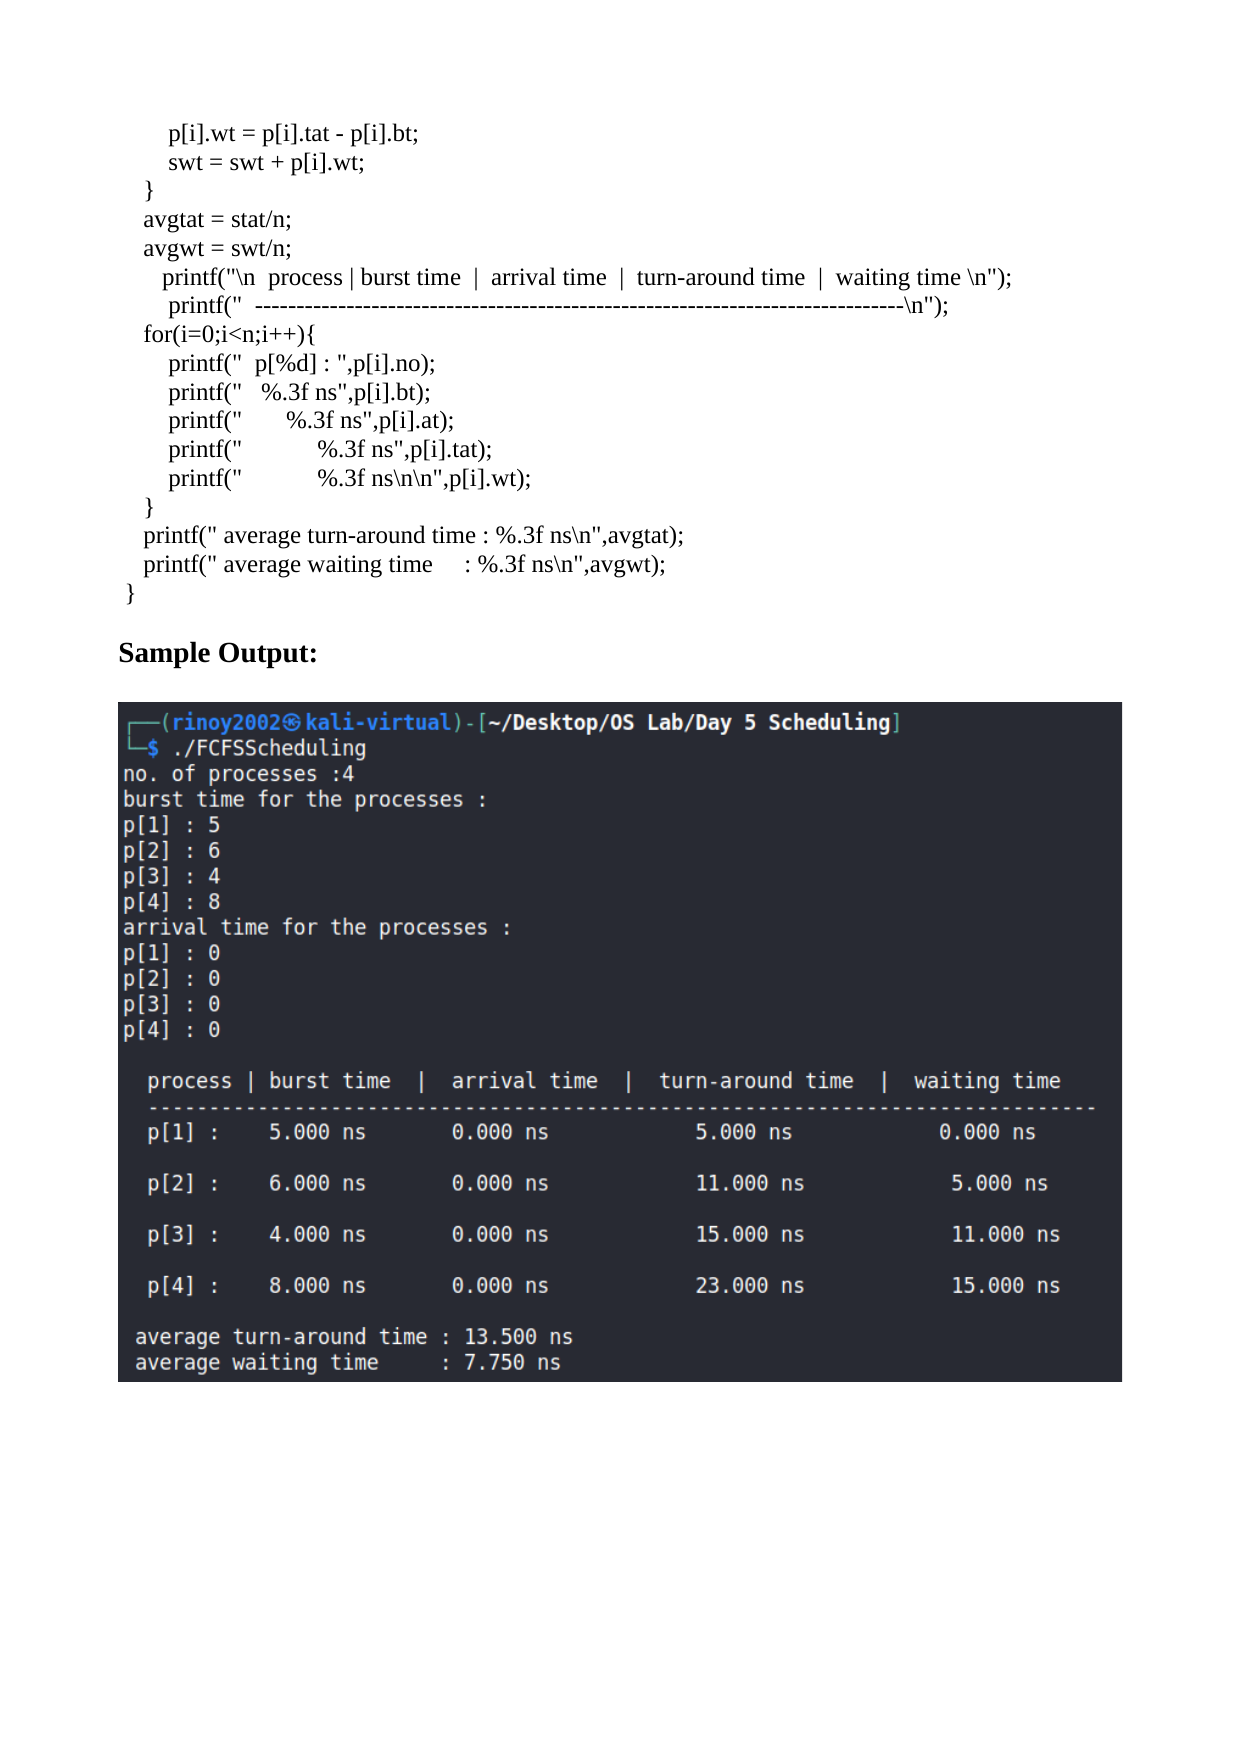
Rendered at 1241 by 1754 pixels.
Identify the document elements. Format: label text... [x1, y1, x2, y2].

text p[i].wt = p[i].tat - p[i].bt; swt = swt + p[i].wt; } avgtat = stat/n; avgwt = swt/n; printf("\n process | burst time | arrival time | turn-around time | waiting time \n"); printf(" ------------------------------------------------------------------------------\n"); for(i=0;i<n;i++){ printf(" p[%d] : ",p[i].no); printf(" %.3f ns",p[i].bt); printf(" %.3f ns",p[i].at); printf(" %.3f ns",p[i].tat); printf(" %.3f ns\n\n",p[i].wt); } printf(" average turn-around time : %.3f ns\n",avgtat); printf(" average waiting time : %.3f ns\n",avgwt); } [118, 118, 1122, 607]
text Sample Output: [118, 636, 1122, 669]
picture [118, 702, 1123, 1382]
